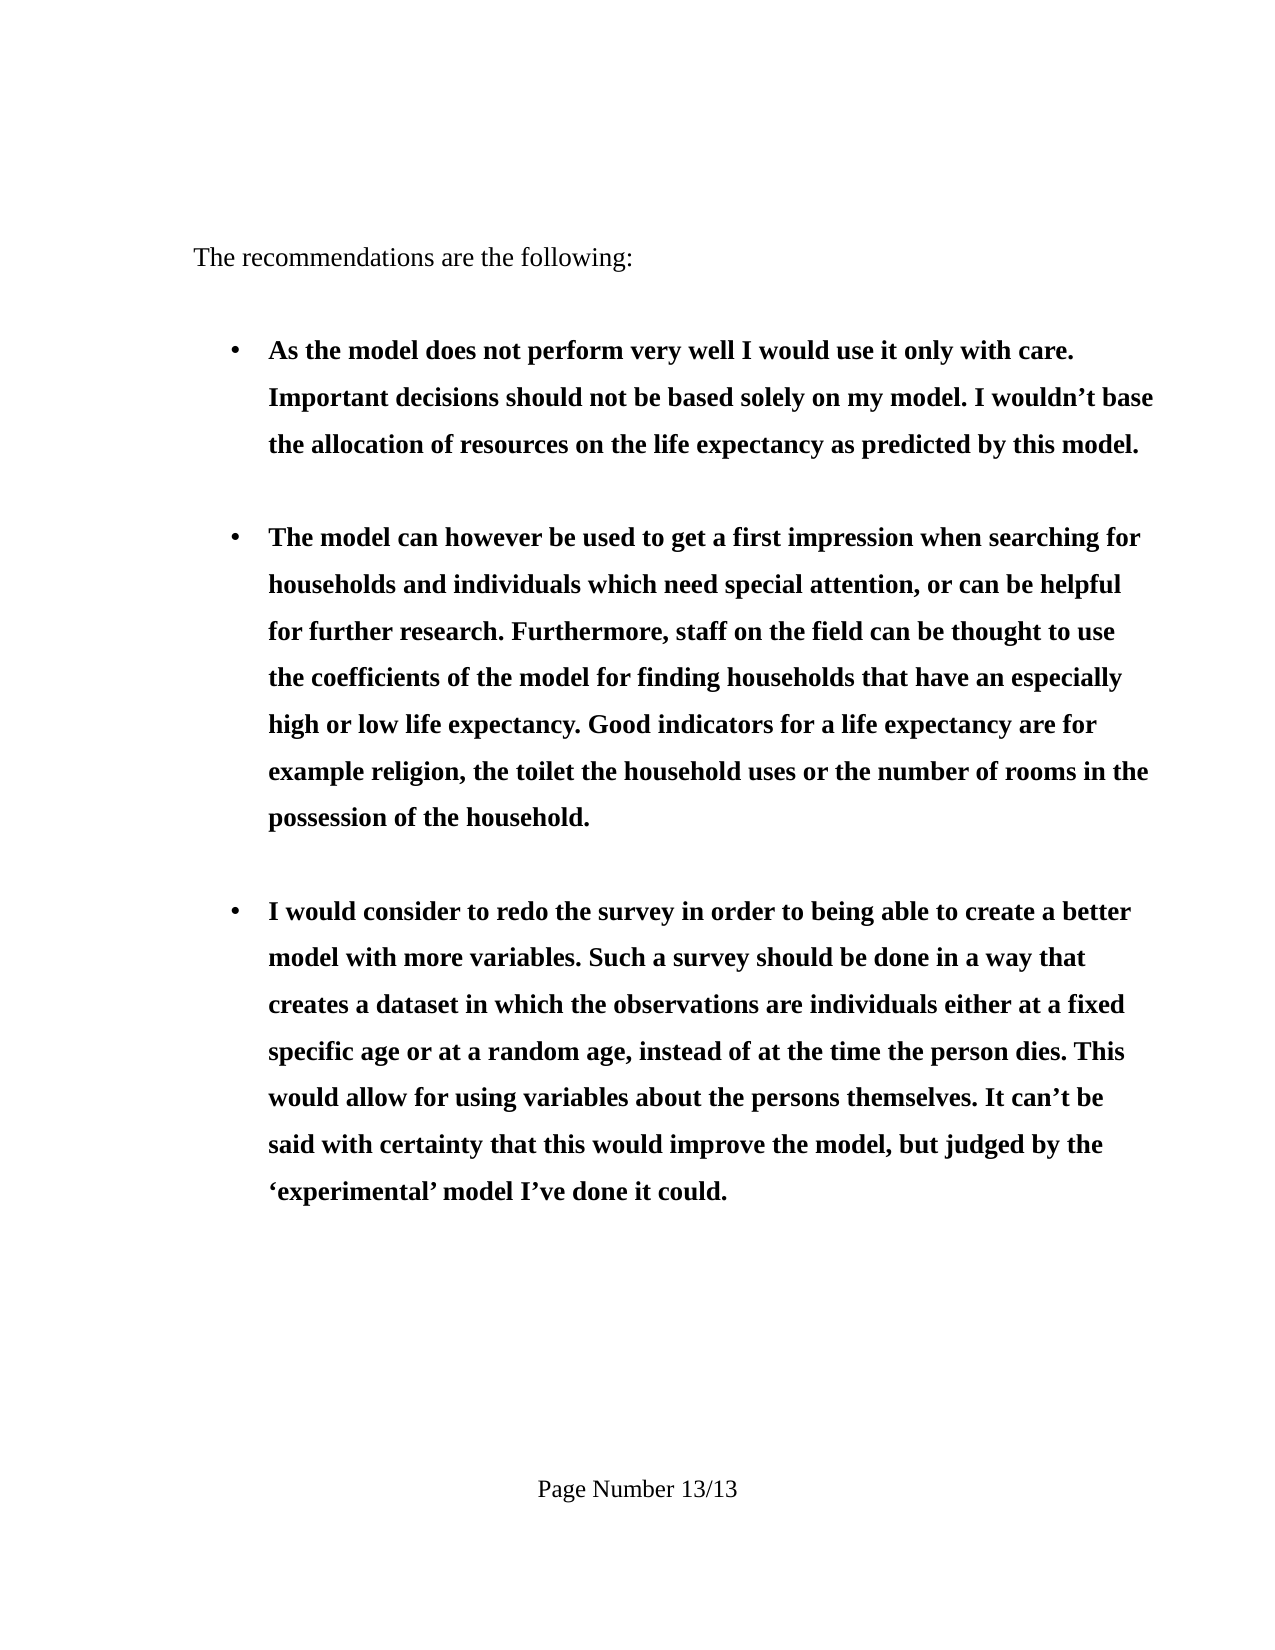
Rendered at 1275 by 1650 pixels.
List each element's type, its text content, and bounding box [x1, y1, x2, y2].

text The recommendations are the following: [193, 241, 1157, 272]
list The model can however be used to get a first impression when searching for households and individuals which need special attention, or can be helpful for further research. Furthermore, staff on the field can be thought to use the coefficients of the model for finding households that have an especially high or low life expectancy. Good indicators for a life expectancy are for example religion, the toilet the household uses or the number of rooms in the possession of the household. [231, 521, 1157, 832]
list I would consider to redo the survey in order to being able to create a better model with more variables. Such a survey should be done in a way that creates a dataset in which the observations are individuals either at a fixed specific age or at a random age, instead of at the time the person dies. This would allow for using variables about the persons themselves. It can’t be said with certainty that this would improve the model, but judged by the ‘experimental’ model I’ve done it could. [231, 894, 1157, 1206]
list As the model does not perform very well I would use it only with care. Important decisions should not be based solely on my model. I wouldn’t base the allocation of resources on the life expectancy as predicted by this model. [231, 334, 1157, 459]
